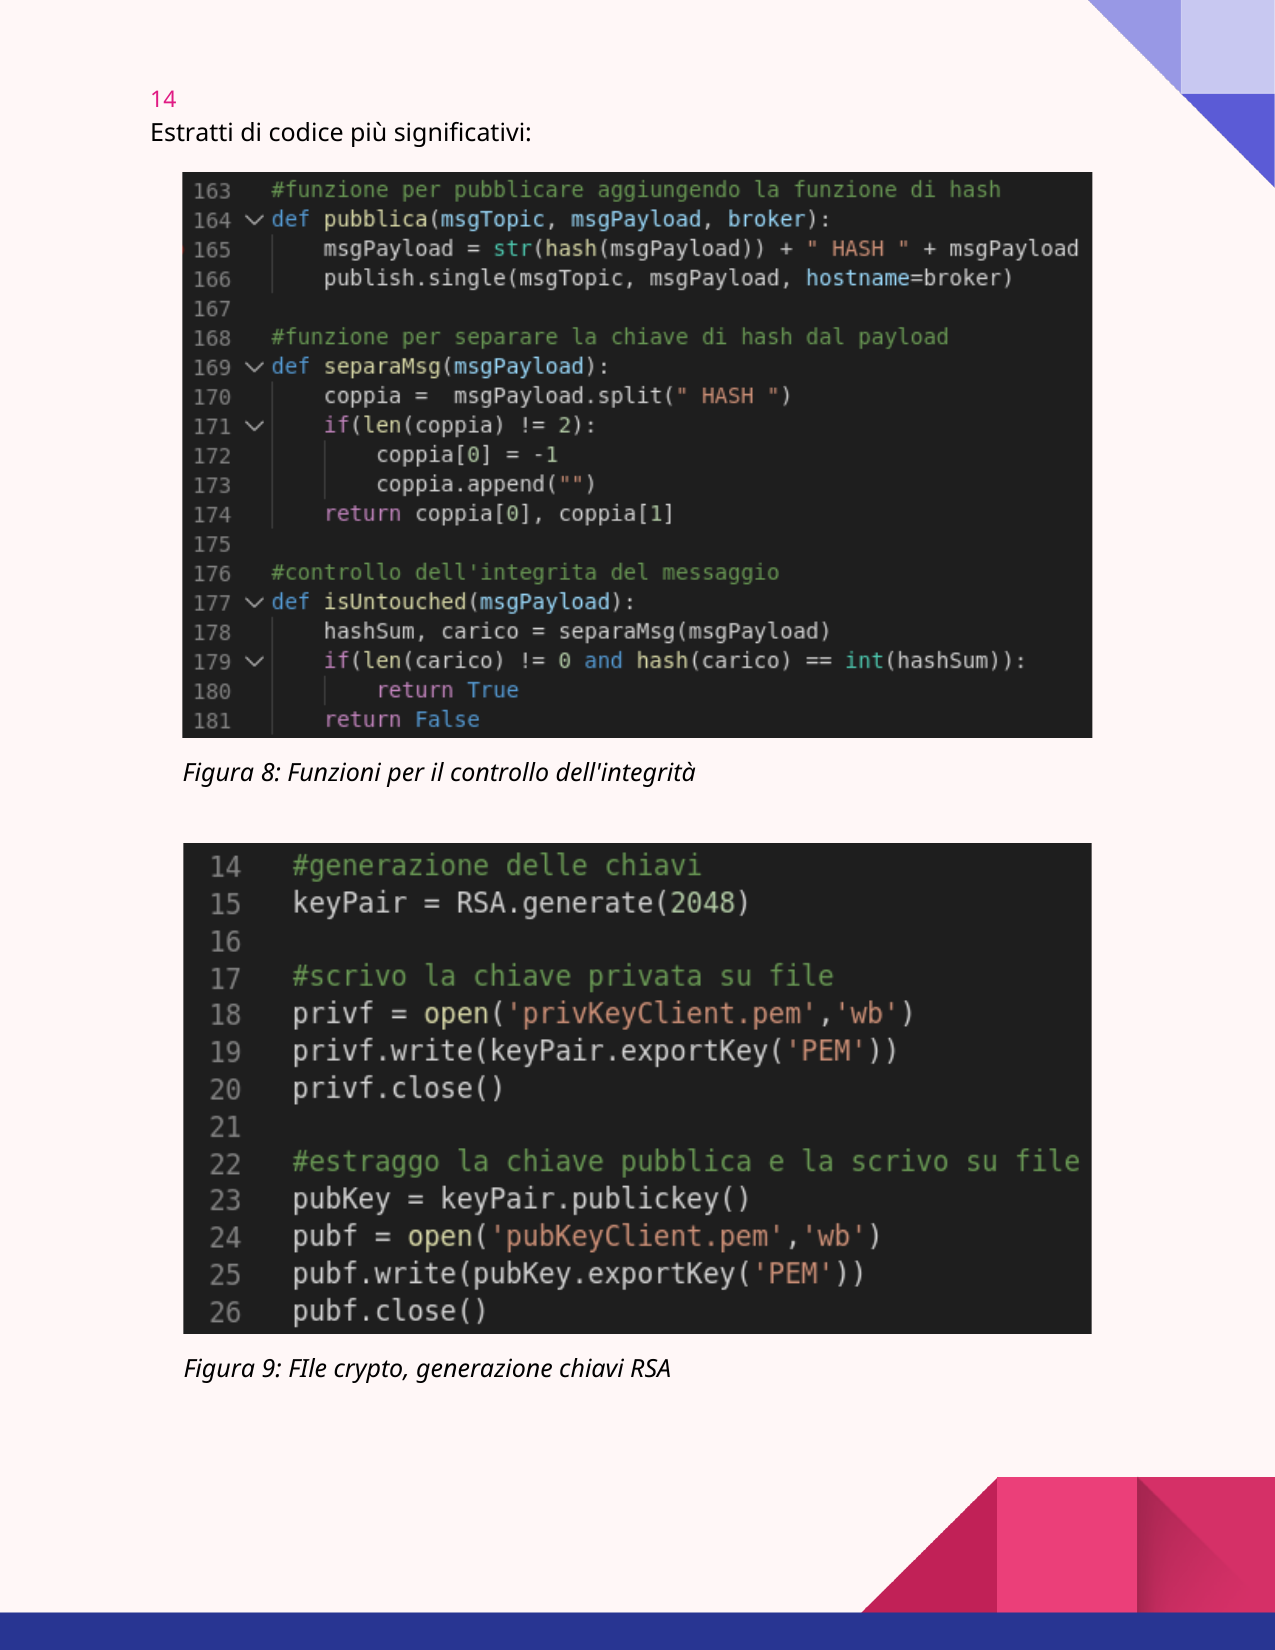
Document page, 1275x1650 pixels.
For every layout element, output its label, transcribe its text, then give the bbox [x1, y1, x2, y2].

text Estratti di codice più significativi: [150, 114, 1087, 149]
picture [182, 0, 1275, 738]
text Figura 8: Funzioni per il controllo dell'integrità [182, 738, 1093, 789]
text [182, 159, 1092, 172]
text [182, 789, 1092, 794]
picture [183, 843, 1092, 1334]
picture [0, 1475, 1275, 1650]
text Figura 9: FIle crypto, generazione chiavi RSA [183, 1334, 1092, 1385]
